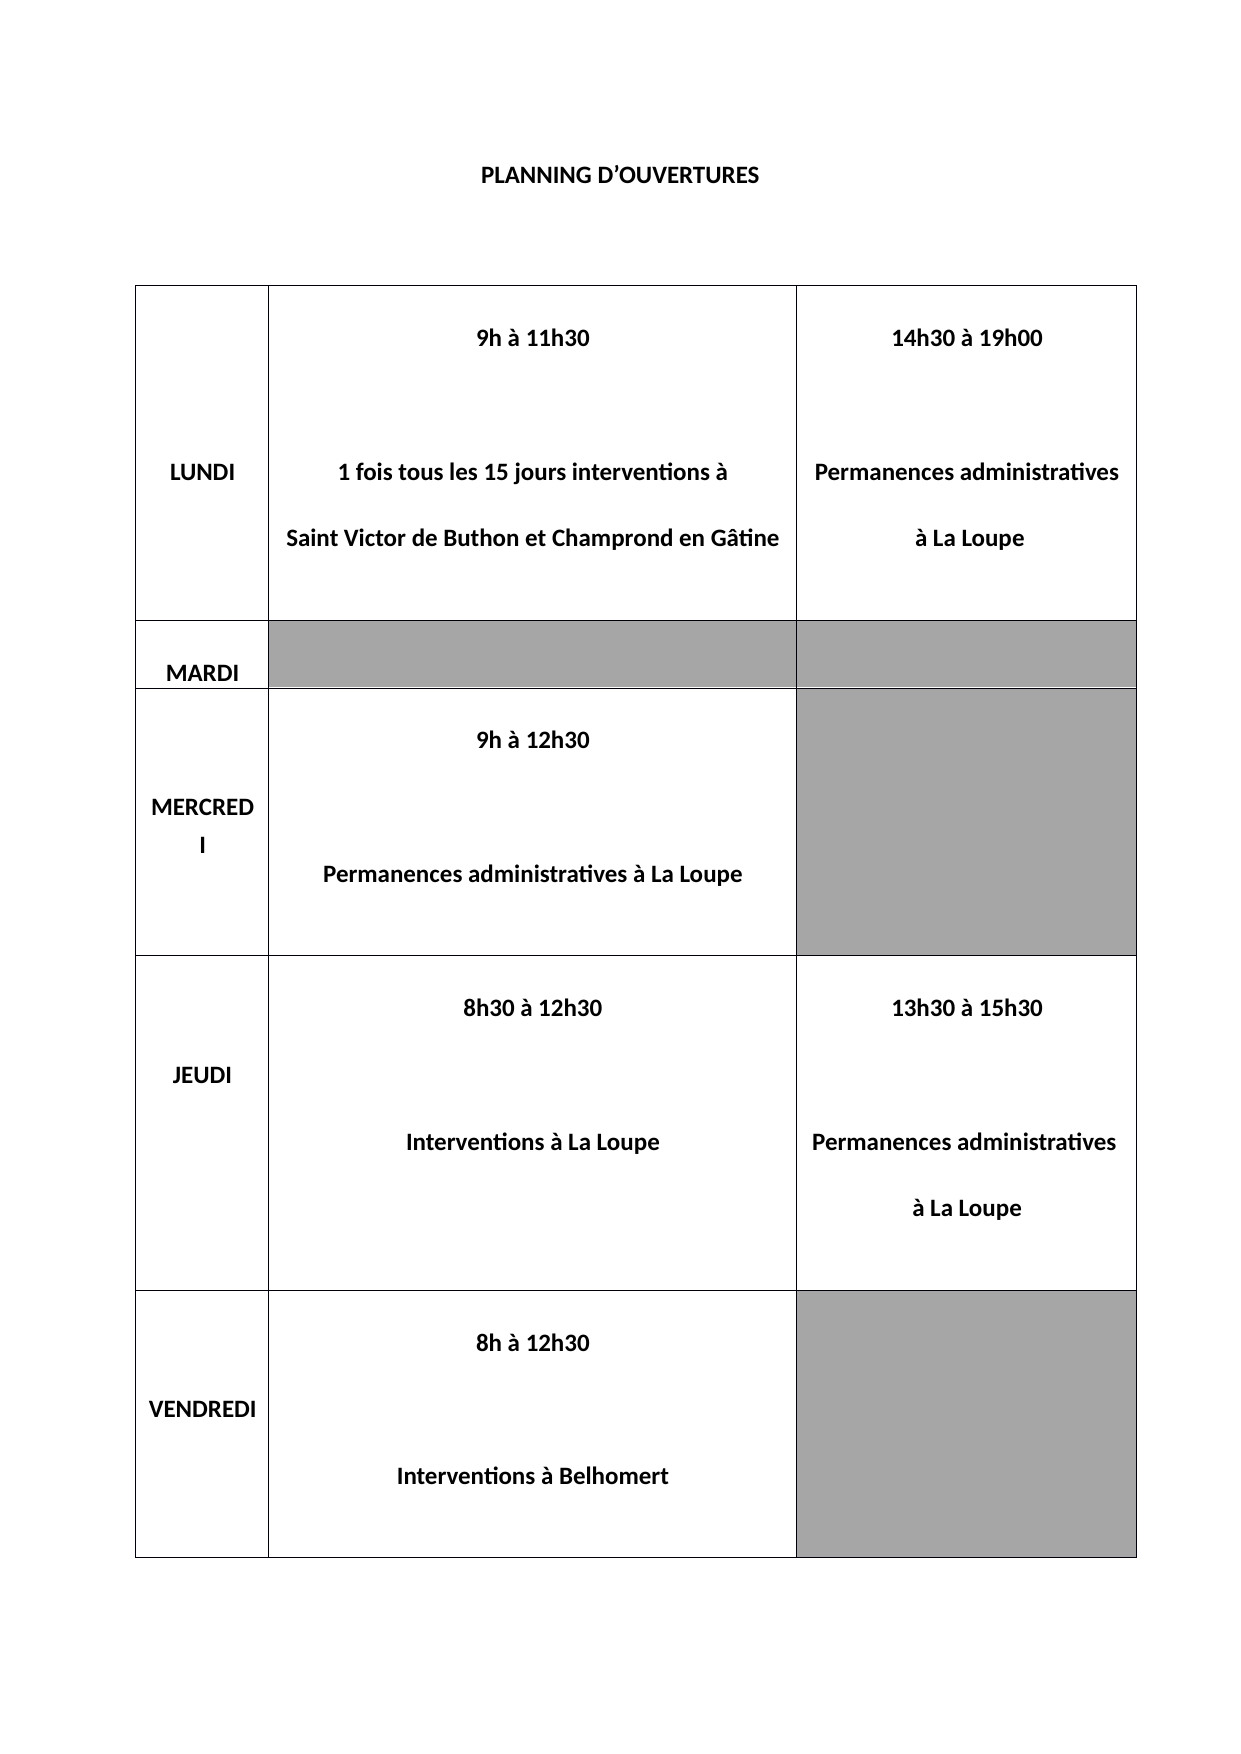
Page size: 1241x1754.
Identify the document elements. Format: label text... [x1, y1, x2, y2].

table_cell JEUDI [136, 956, 268, 1289]
table_cell MARDI [136, 621, 268, 687]
text PLANNING D’OUVERTURES [148, 152, 1093, 189]
table_cell 8h30 à 12h30 Interventions à La Loupe [269, 956, 796, 1289]
table_header 9h à 11h30 1 fois tous les 15 jours interventions à Saint Victor de Buthon et Champrond en Gâtine [269, 286, 796, 620]
table_header 14h30 à 19h00 Permanences administratives à La Loupe [797, 286, 1136, 620]
table_cell [269, 621, 796, 687]
table_cell [797, 1291, 1136, 1557]
table_cell 9h à 12h30 Permanences administratives à La Loupe [269, 689, 796, 955]
table_cell MERCREDI [136, 689, 268, 955]
table_cell 8h à 12h30 Interventions à Belhomert [269, 1291, 796, 1557]
table_cell 13h30 à 15h30 Permanences administratives à La Loupe [797, 956, 1136, 1289]
table_cell [797, 689, 1136, 955]
table_cell VENDREDI [136, 1291, 268, 1557]
table_cell [797, 621, 1136, 687]
table_header LUNDI [136, 286, 268, 620]
